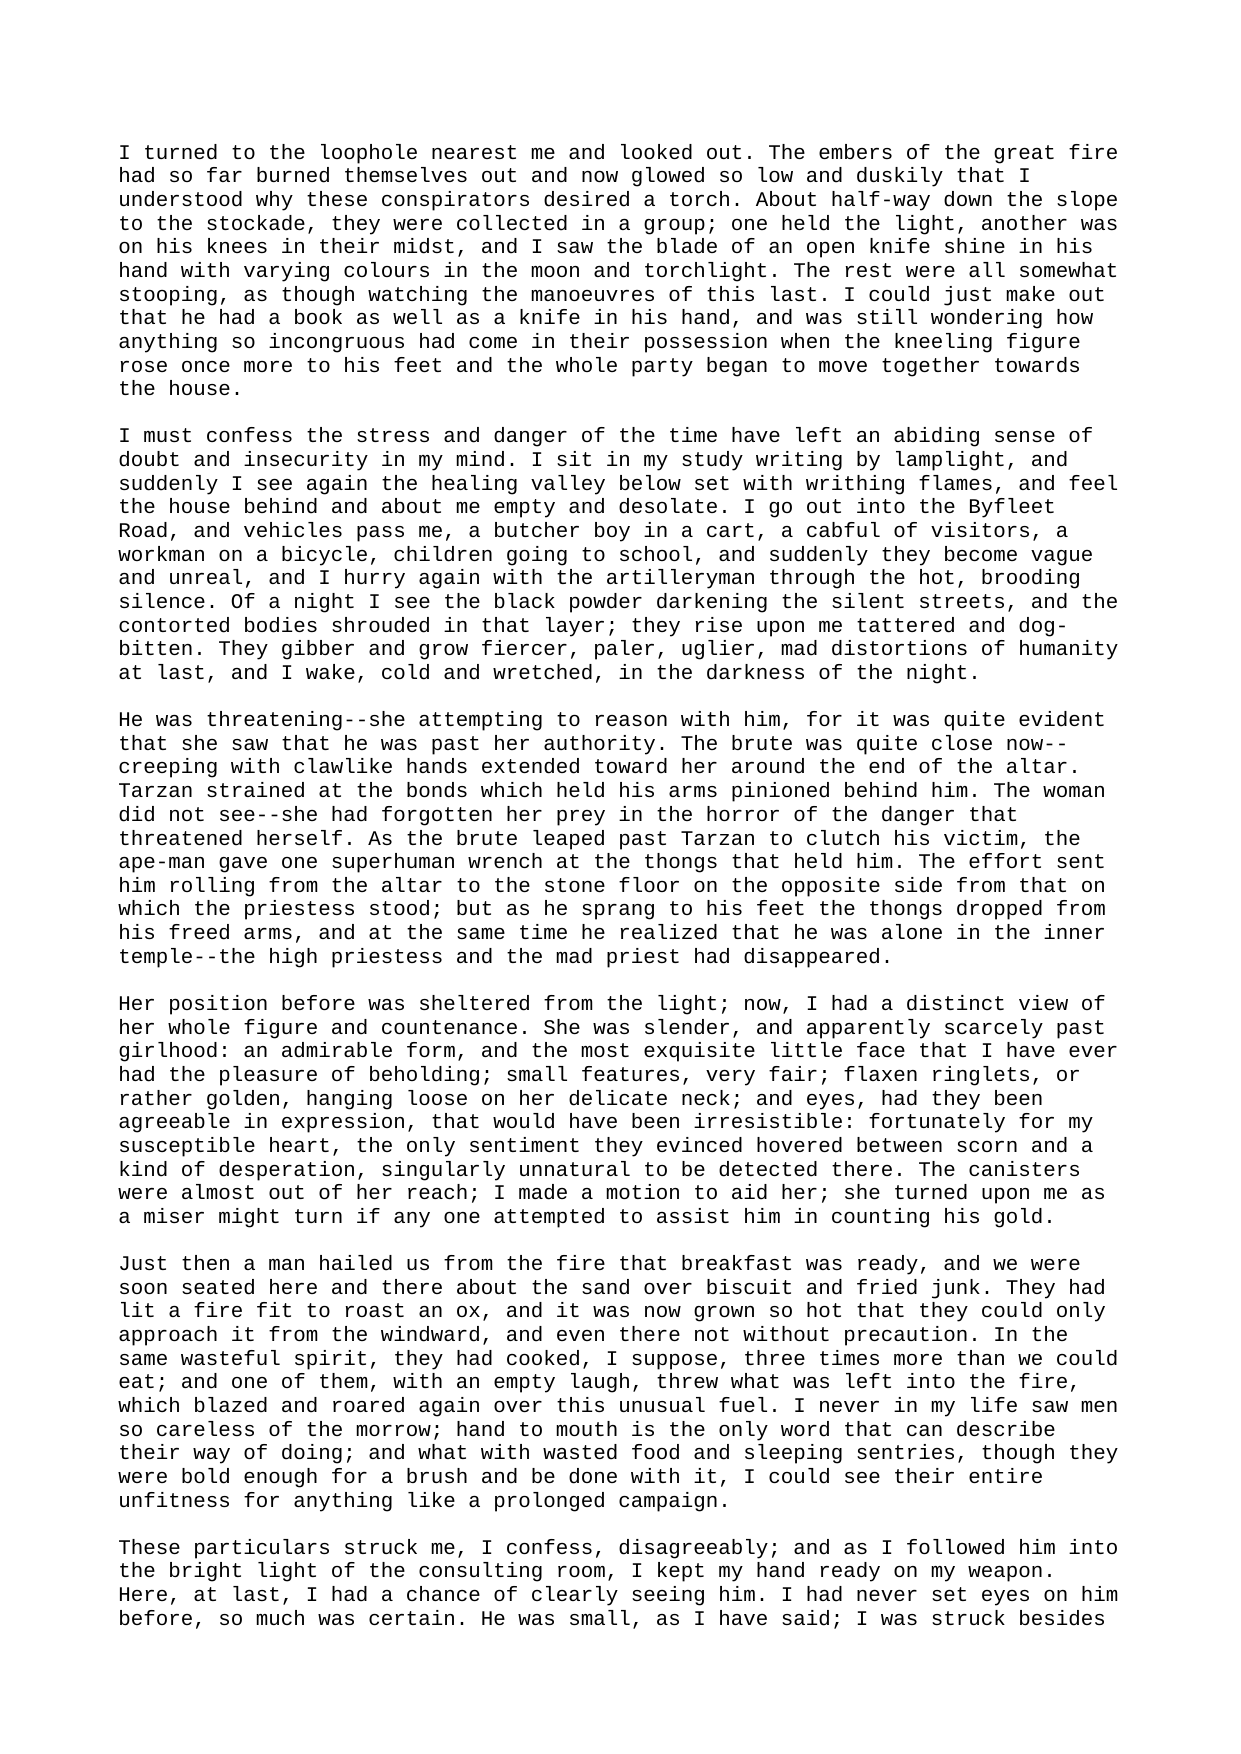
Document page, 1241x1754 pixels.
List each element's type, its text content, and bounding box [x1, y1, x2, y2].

text He was threatening--she attempting to reason with him, for it was quite evident that she saw that he was past her authority. The brute was quite close now--creeping with clawlike hands extended toward her around the end of the altar. Tarzan strained at the bonds which held his arms pinioned behind him. The woman did not see--she had forgotten her prey in the horror of the danger that threatened herself. As the brute leaped past Tarzan to clutch his victim, the ape-man gave one superhuman wrench at the thongs that held him. The effort sent him rolling from the altar to the stone floor on the opposite side from that on which the priestess stood; but as he sprang to his feet the thongs dropped from his freed arms, and at the same time he realized that he was alone in the inner temple--the high priestess and the mad priest had disappeared. [118, 709, 1122, 969]
text Just then a man hailed us from the fire that breakfast was ready, and we were soon seated here and there about the sand over biscuit and fried junk. They had lit a fire fit to roast an ox, and it was now grown so hot that they could only approach it from the windward, and even there not without precaution. In the same wasteful spirit, they had cooked, I suppose, three times more than we could eat; and one of them, with an empty laugh, threw what was left into the fire, which blazed and roared again over this unusual fuel. I never in my life saw men so careless of the morrow; hand to mouth is the only word that can describe their way of doing; and what with wasted food and sleeping sentries, though they were bold enough for a brush and be done with it, I could see their entire unfitness for anything like a prolonged campaign. [118, 1253, 1122, 1513]
text I turned to the loophole nearest me and looked out. The embers of the great fire had so far burned themselves out and now glowed so low and duskily that I understood why these conspirators desired a torch. About half-way down the slope to the stockade, they were collected in a group; one held the light, another was on his knees in their midst, and I saw the blade of an open knife shine in his hand with varying colours in the moon and torchlight. The rest were all somewhat stooping, as though watching the manoeuvres of this last. I could just make out that he had a book as well as a knife in his hand, and was still wondering how anything so incongruous had come in their possession when the kneeling figure rose once more to his feet and the whole party began to move together towards the house. [118, 142, 1122, 402]
text Her position before was sheltered from the light; now, I had a distinct view of her whole figure and countenance. She was slender, and apparently scarcely past girlhood: an admirable form, and the most exquisite little face that I have ever had the pleasure of beholding; small features, very fair; flaxen ringlets, or rather golden, hanging loose on her delicate neck; and eyes, had they been agreeable in expression, that would have been irresistible: fortunately for my susceptible heart, the only sentiment they evinced hovered between scorn and a kind of desperation, singularly unnatural to be detected there. The canisters were almost out of her reach; I made a motion to aid her; she turned upon me as a miser might turn if any one attempted to assist him in counting his gold. [118, 993, 1122, 1229]
text These particulars struck me, I confess, disagreeably; and as I followed him into the bright light of the consulting room, I kept my hand ready on my weapon. Here, at last, I had a chance of clearly seeing him. I had never set eyes on him before, so much was certain. He was small, as I have said; I was struck besides [118, 1537, 1122, 1631]
text I must confess the stress and danger of the time have left an abiding sense of doubt and insecurity in my mind. I sit in my study writing by lamplight, and suddenly I see again the healing valley below set with writhing flames, and feel the house behind and about me empty and desolate. I go out into the Byfleet Road, and vehicles pass me, a butcher boy in a cart, a cabful of visitors, a workman on a bicycle, children going to school, and suddenly they become vague and unreal, and I hurry again with the artilleryman through the hot, brooding silence. Of a night I see the black powder darkening the silent streets, and the contorted bodies shrouded in that layer; they rise upon me tattered and dog-bitten. They gibber and grow fiercer, paler, uglier, mad distortions of humanity at last, and I wake, cold and wretched, in the darkness of the night. [118, 426, 1122, 686]
